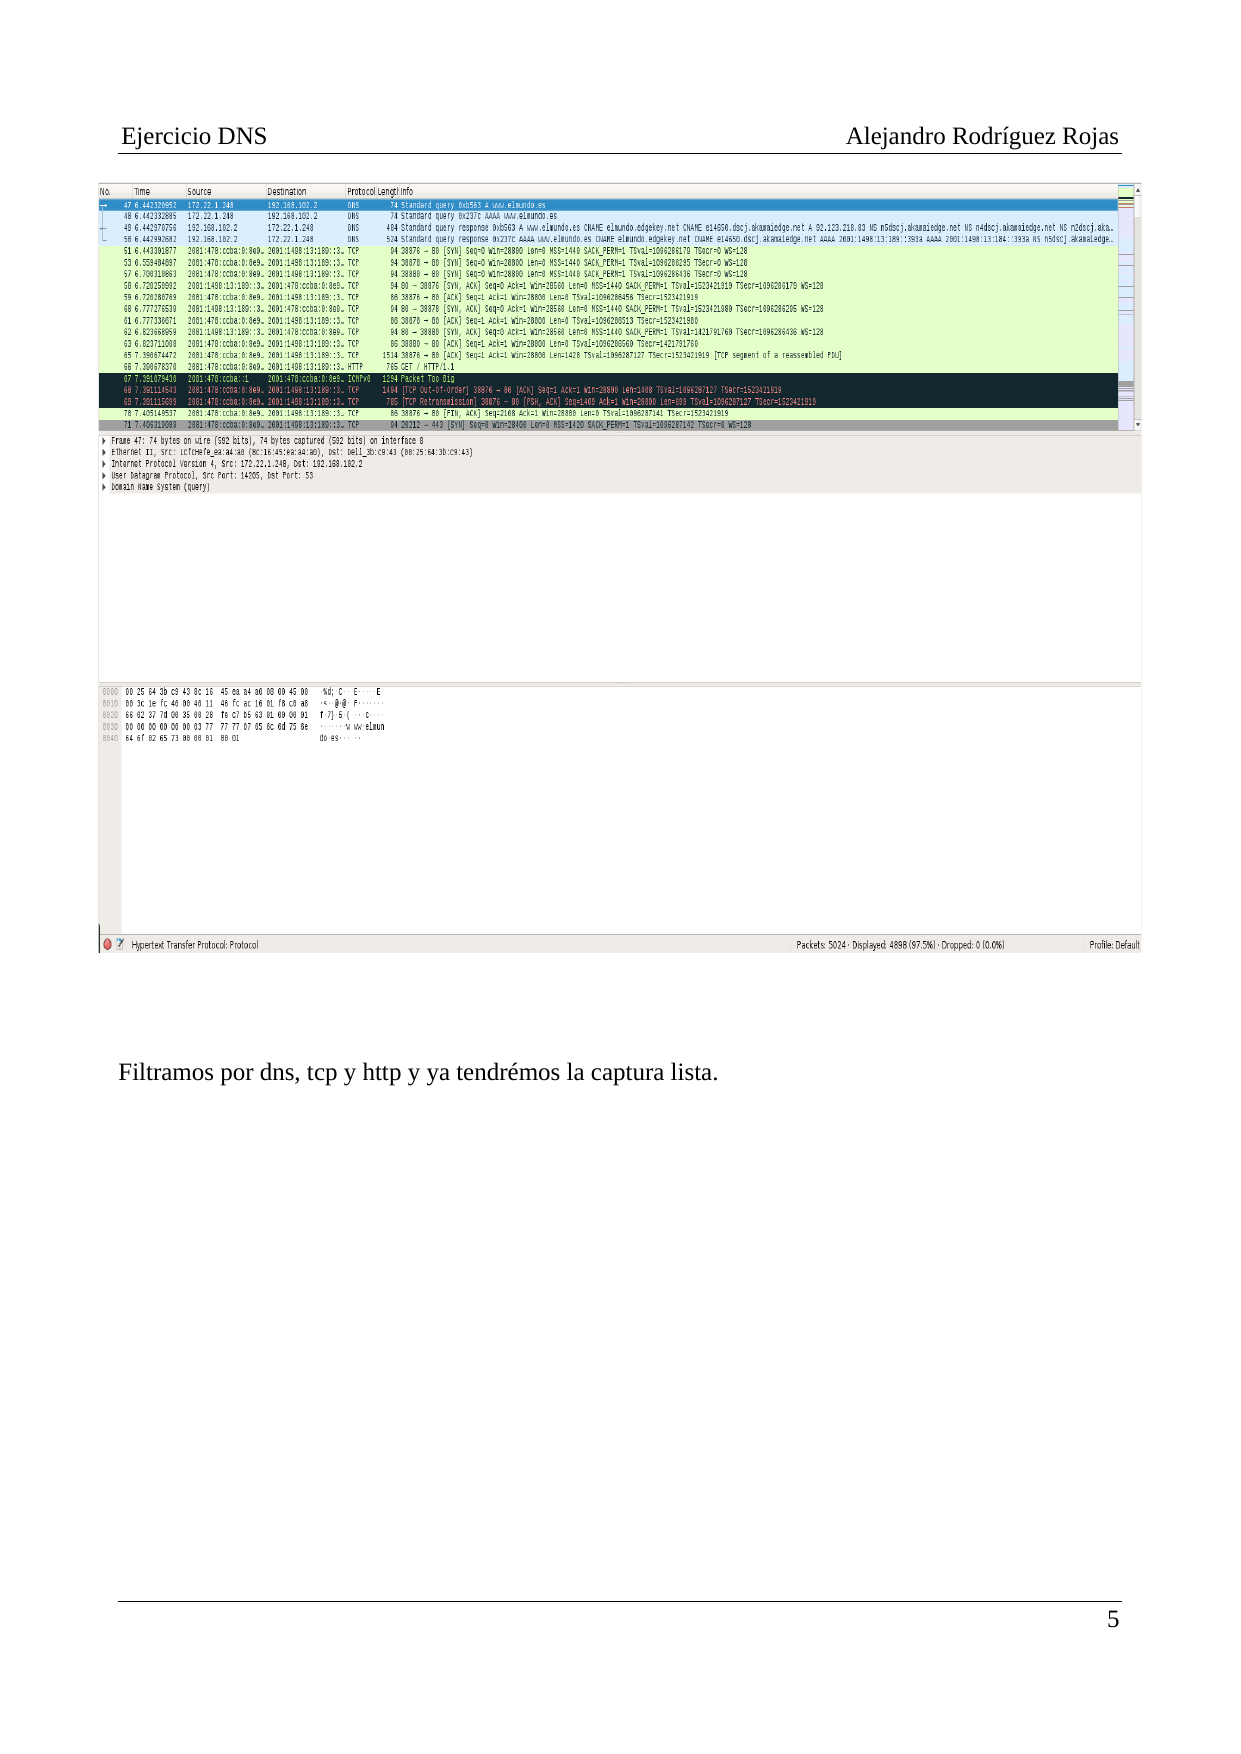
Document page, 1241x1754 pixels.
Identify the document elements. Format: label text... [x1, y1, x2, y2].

text Filtramos por dns, tcp y http y ya tendrémos la captura lista. [118, 1057, 1122, 1086]
picture [98, 182, 1142, 953]
